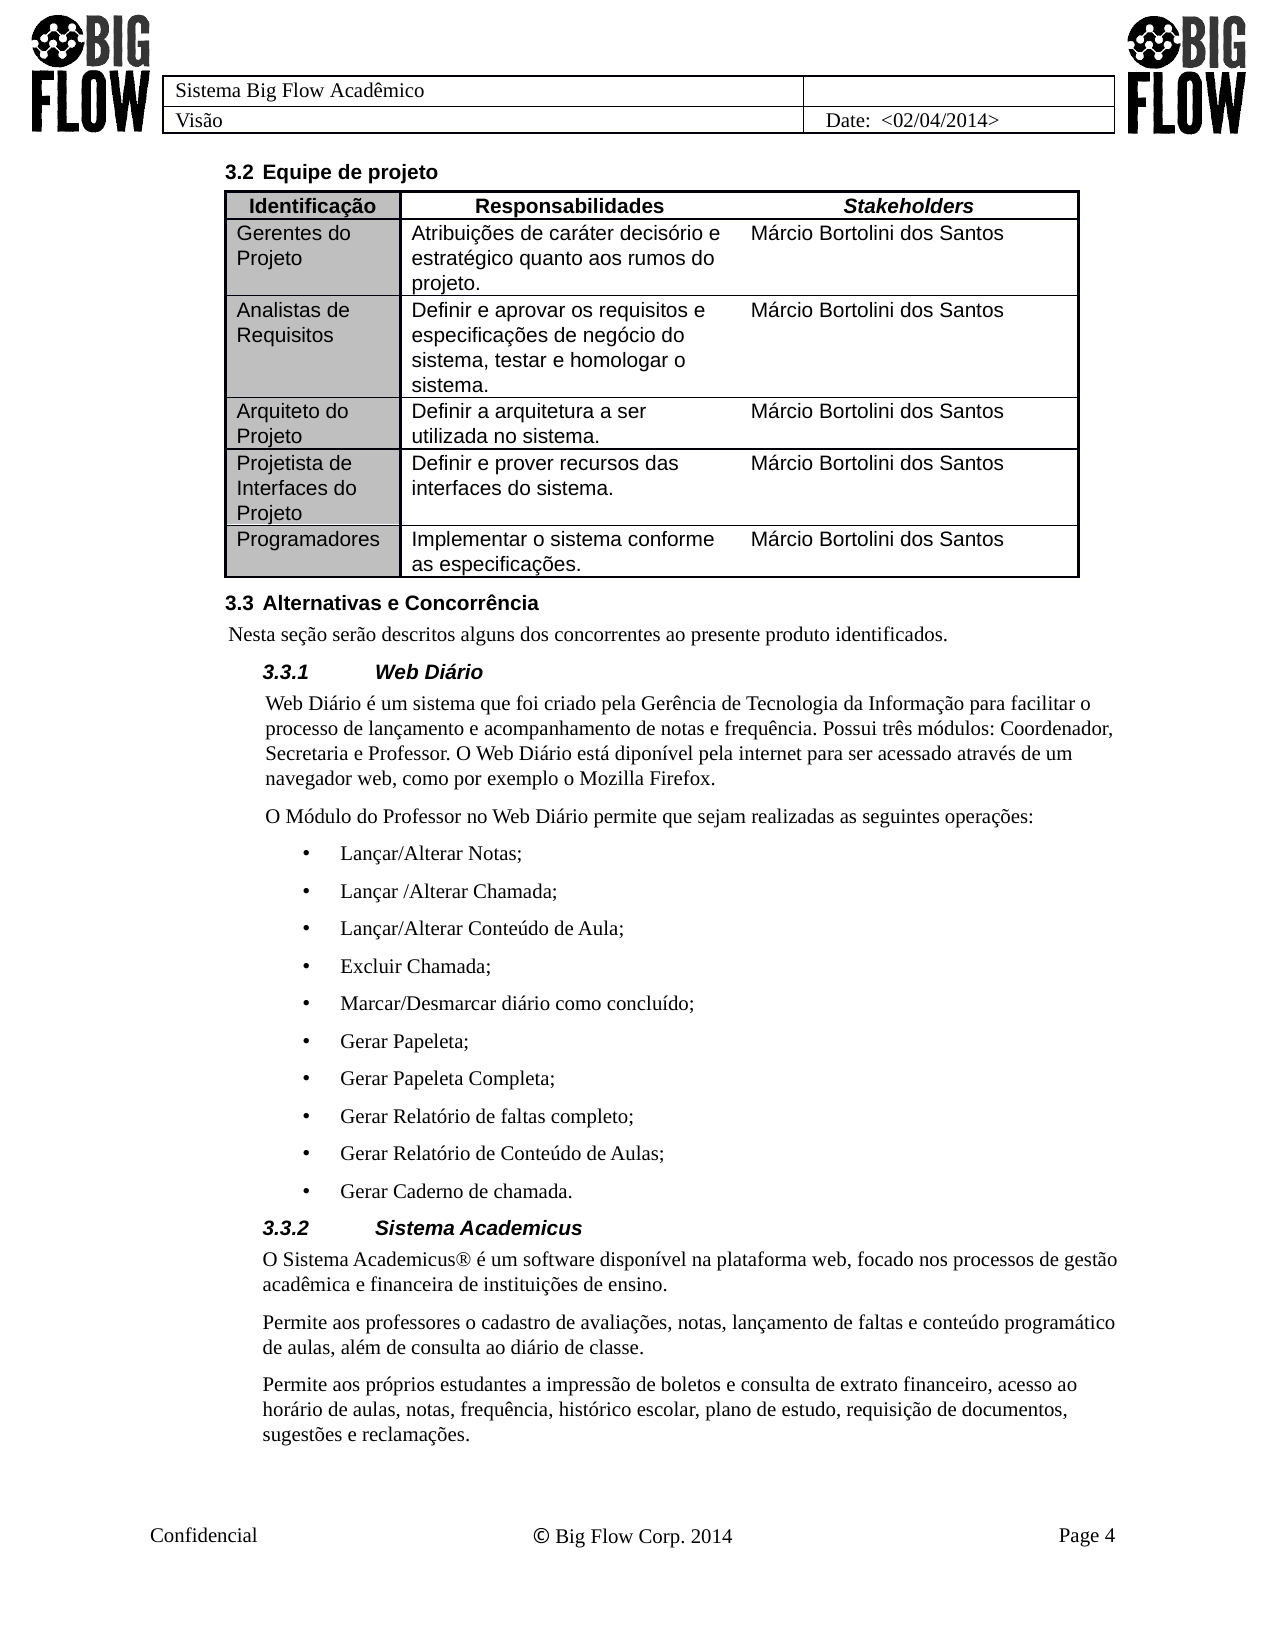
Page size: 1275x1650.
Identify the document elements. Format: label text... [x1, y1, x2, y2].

picture [30, 13, 152, 134]
list Lançar/Alterar Conteúdo de Aula; [303, 915, 1125, 940]
table_cell Gerentes do Projeto [227, 220, 399, 295]
list Gerar Caderno de chamada. [303, 1178, 1125, 1203]
list Gerar Papeleta; [303, 1028, 1125, 1053]
table_cell Definir a arquitetura a ser utilizada no sistema. [402, 398, 739, 448]
subtitle Permite aos próprios estudantes a impressão de boletos e consulta de extrato financeiro, acesso ao horário de aulas, notas, frequência, histórico escolar, plano de estudo, requisição de documentos, sugestões e reclamações. [262, 1371, 1125, 1446]
picture [1125, 14, 1248, 136]
table_cell Projetista de Interfaces do Projeto [227, 450, 399, 524]
list Excluir Chamada; [303, 953, 1125, 978]
table_cell Implementar o sistema conforme as especificações. [402, 526, 739, 576]
table_cell Analistas de Requisitos [227, 296, 399, 396]
subtitle Equipe de projeto [225, 159, 1125, 184]
table_cell Atribuições de caráter decisório e estratégico quanto aos rumos do projeto. [402, 220, 739, 295]
subtitle Sistema Academicus [262, 1215, 1125, 1240]
table_cell Definir e prover recursos das interfaces do sistema. [402, 450, 739, 524]
table_cell Arquiteto do Projeto [227, 398, 399, 448]
text Nesta seção serão descritos alguns dos concorrentes ao presente produto identificados. [228, 621, 1125, 646]
list Gerar Relatório de Conteúdo de Aulas; [303, 1140, 1125, 1165]
table_cell Márcio Bortolini dos Santos [739, 450, 1077, 524]
text O Módulo do Professor no Web Diário permite que sejam realizadas as seguintes operações: [265, 803, 1125, 828]
list Gerar Relatório de faltas completo; [303, 1103, 1125, 1128]
table_cell Programadores [227, 526, 399, 576]
table_cell Márcio Bortolini dos Santos [739, 220, 1077, 295]
table_header Responsabilidades [402, 193, 739, 218]
table_cell Márcio Bortolini dos Santos [739, 526, 1077, 576]
subtitle Permite aos professores o cadastro de avaliações, notas, lançamento de faltas e conteúdo programático de aulas, além de consulta ao diário de classe. [262, 1309, 1125, 1359]
list Marcar/Desmarcar diário como concluído; [303, 990, 1125, 1015]
subtitle Alternativas e Concorrência [225, 590, 1125, 615]
list Gerar Papeleta Completa; [303, 1065, 1125, 1090]
subtitle Web Diário [262, 659, 1125, 684]
table_header Identificação [227, 193, 399, 218]
subtitle O Sistema Academicus® é um software disponível na plataforma web, focado nos processos de gestão acadêmica e financeira de instituições de ensino. [262, 1246, 1125, 1296]
list Lançar/Alterar Notas; [303, 840, 1125, 865]
text Web Diário é um sistema que foi criado pela Gerência de Tecnologia da Informação para facilitar o processo de lançamento e acompanhamento de notas e frequência. Possui três módulos: Coordenador, Secretaria e Professor. O Web Diário está diponível pela internet para ser acessado através de um navegador web, como por exemplo o Mozilla Firefox. [265, 690, 1125, 790]
table_cell Definir e aprovar os requisitos e especificações de negócio do sistema, testar e homologar o sistema. [402, 296, 739, 396]
list Lançar /Alterar Chamada; [303, 878, 1125, 903]
table_cell Márcio Bortolini dos Santos [739, 296, 1077, 396]
table_cell Márcio Bortolini dos Santos [739, 398, 1077, 448]
table_header Stakeholders [739, 193, 1077, 218]
